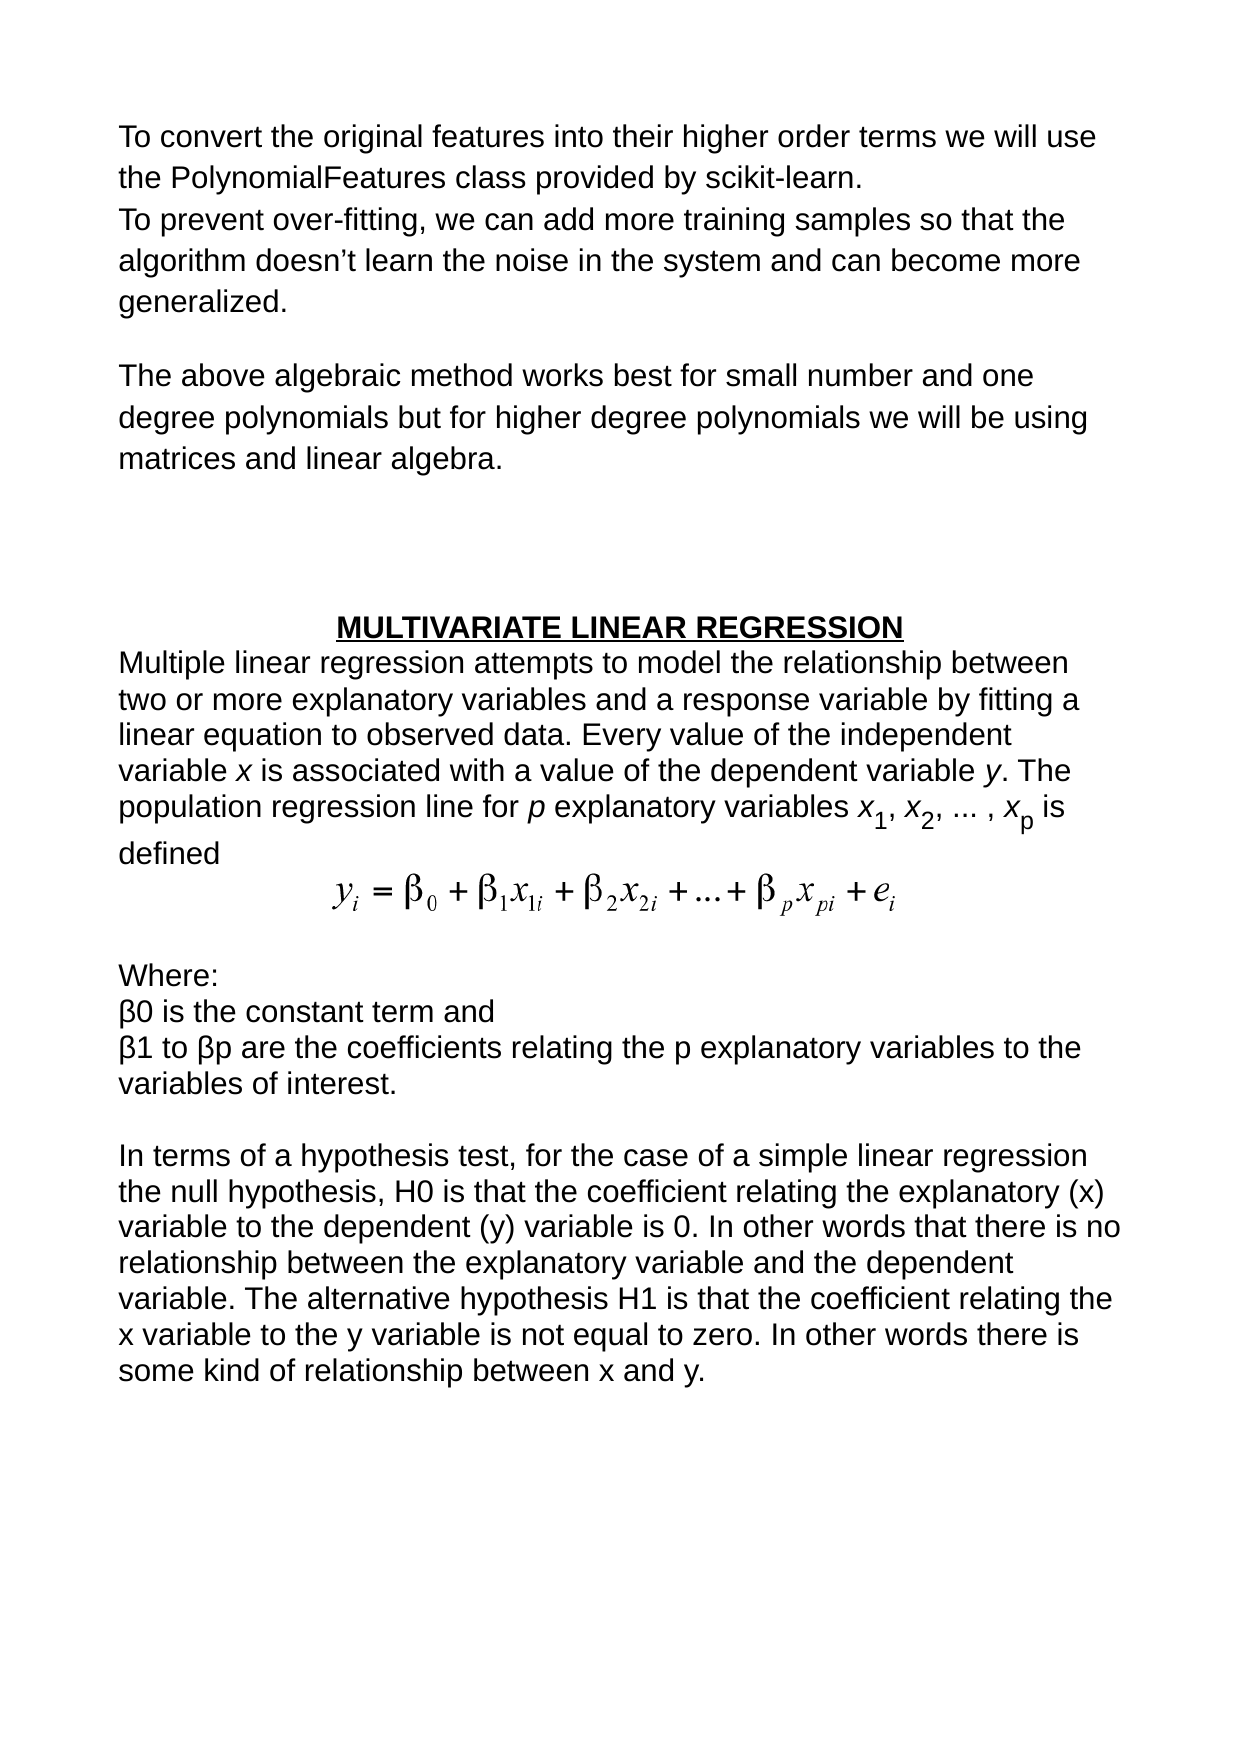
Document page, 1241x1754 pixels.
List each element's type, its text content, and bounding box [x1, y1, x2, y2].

text β1 to βp are the coefficients relating the p explanatory variables to the variables of interest. [118, 1029, 1122, 1101]
text MULTIVARIATE LINEAR REGRESSION [118, 609, 1122, 644]
picture [332, 870, 909, 919]
text In terms of a hypothesis test, for the case of a simple linear regression the null hypothesis, H0 is that the coefficient relating the explanatory (x) variable to the dependent (y) variable is 0. In other words that there is no relationship between the explanatory variable and the dependent variable. The alternative hypothesis H1 is that the coefficient relating the x variable to the y variable is not equal to zero. In other words there is some kind of relationship between x and y. [118, 1137, 1122, 1388]
text β0 is the constant term and [118, 993, 1122, 1029]
text Where: [118, 957, 1122, 993]
text To convert the original features into their higher order terms we will use the PolynomialFeatures class provided by scikit-learn. [118, 118, 1122, 195]
text To prevent over-fitting, we can add more training samples so that the algorithm doesn’t learn the noise in the system and can become more generalized. [118, 201, 1122, 319]
text The above algebraic method works best for small number and one degree polynomials but for higher degree polynomials we will be using matrices and linear algebra. [118, 357, 1122, 476]
text Multiple linear regression attempts to model the relationship between two or more explanatory variables and a response variable by fitting a linear equation to observed data. Every value of the independent variable x is associated with a value of the dependent variable y. The population regression line for p explanatory variables x1, x2, ... , xp is defined [118, 644, 1122, 871]
